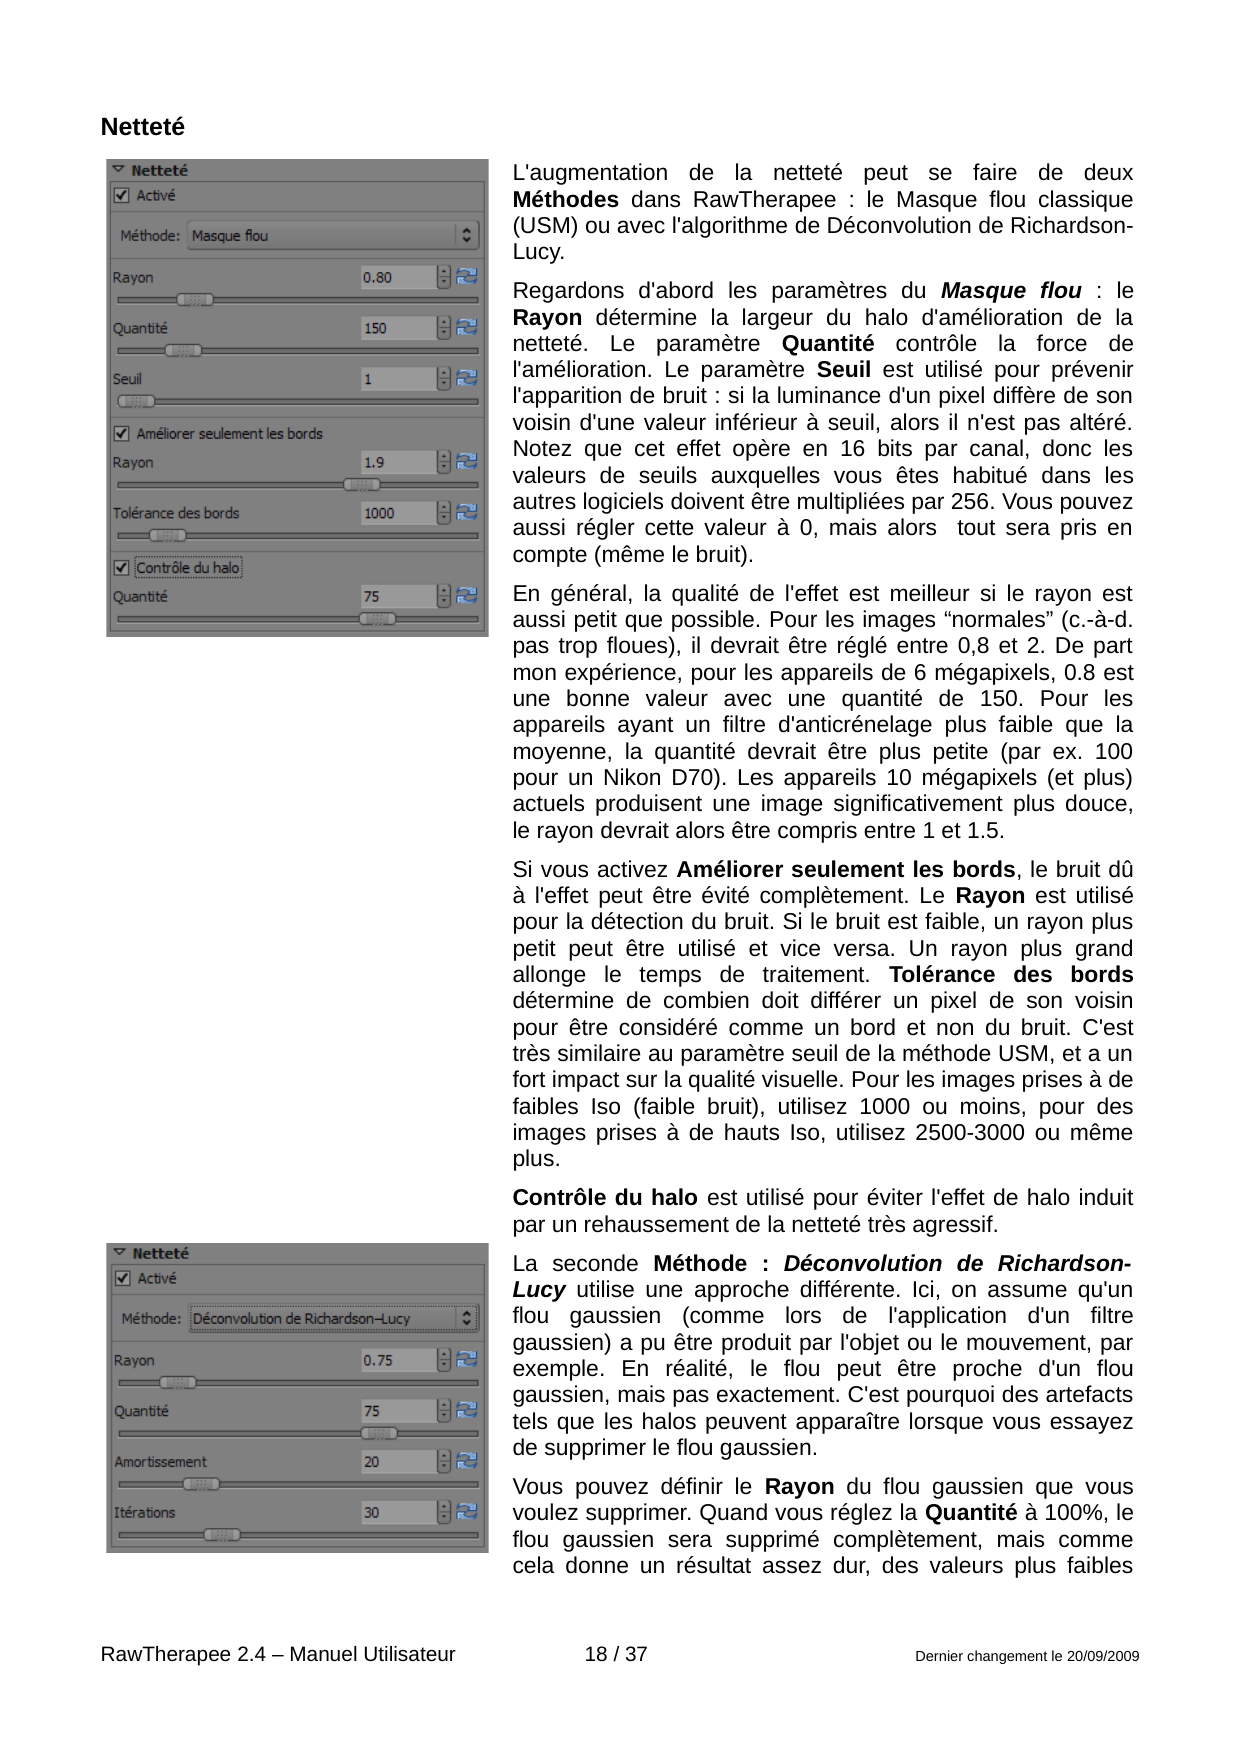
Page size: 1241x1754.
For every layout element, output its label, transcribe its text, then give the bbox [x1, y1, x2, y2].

table_header [100, 154, 507, 1585]
table_header L'augmentation de la netteté peut se faire de deux Méthodes dans RawTherapee : le Masque flou classique (USM) ou avec l'algorithme de Déconvolution de Richardson-Lucy. Regardons d'abord les paramètres du Masque flou : le Rayon détermine la largeur du halo d'amélioration de la netteté. Le paramètre Quantité contrôle la force de l'amélioration. Le paramètre Seuil est utilisé pour prévenir l'apparition de bruit : si la luminance d'un pixel diffère de son voisin d'une valeur inférieur à seuil, alors il n'est pas altéré. Notez que cet effet opère en 16 bits par canal, donc les valeurs de seuils auxquelles vous êtes habitué dans les autres logiciels doivent être multipliées par 256. Vous pouvez aussi régler cette valeur à 0, mais alors tout sera pris en compte (même le bruit). En général, la qualité de l'effet est meilleur si le rayon est aussi petit que possible. Pour les images “normales” (c.-à-d. pas trop floues), il devrait être réglé entre 0,8 et 2. De part mon expérience, pour les appareils de 6 mégapixels, 0.8 est une bonne valeur avec une quantité de 150. Pour les appareils ayant un filtre d'anticrénelage plus faible que la moyenne, la quantité devrait être plus petite (par ex. 100 pour un Nikon D70). Les appareils 10 mégapixels (et plus) actuels produisent une image significativement plus douce, le rayon devrait alors être compris entre 1 et 1.5. Si vous activez Améliorer seulement les bords, le bruit dû à l'effet peut être évité complètement. Le Rayon est utilisé pour la détection du bruit. Si le bruit est faible, un rayon plus petit peut être utilisé et vice versa. Un rayon plus grand allonge le temps de traitement. Tolérance des bords détermine de combien doit différer un pixel de son voisin pour être considéré comme un bord et non du bruit. C'est très similaire au paramètre seuil de la méthode USM, et a un fort impact sur la qualité visuelle. Pour les images prises à de faibles Iso (faible bruit), utilisez 1000 ou moins, pour des images prises à de hauts Iso, utilisez 2500-3000 ou même plus. Contrôle du halo est utilisé pour éviter l'effet de halo induit par un rehaussement de la netteté très agressif. La seconde Méthode : Déconvolution de Richardson-Lucy utilise une approche différente. Ici, on assume qu'un flou gaussien (comme lors de l'application d'un filtre gaussien) a pu être produit par l'objet ou le mouvement, par exemple. En réalité, le flou peut être proche d'un flou gaussien, mais pas exactement. C'est pourquoi des artefacts tels que les halos peuvent apparaître lorsque vous essayez de supprimer le flou gaussien. Vous pouvez définir le Rayon du flou gaussien que vous voulez supprimer. Quand vous réglez la Quantité à 100%, le flou gaussien sera supprimé complètement, mais comme cela donne un résultat assez dur, des valeurs plus faibles [507, 154, 1140, 1585]
picture [106, 1243, 489, 1553]
subtitle Netteté [100, 112, 1140, 141]
picture [106, 159, 489, 637]
